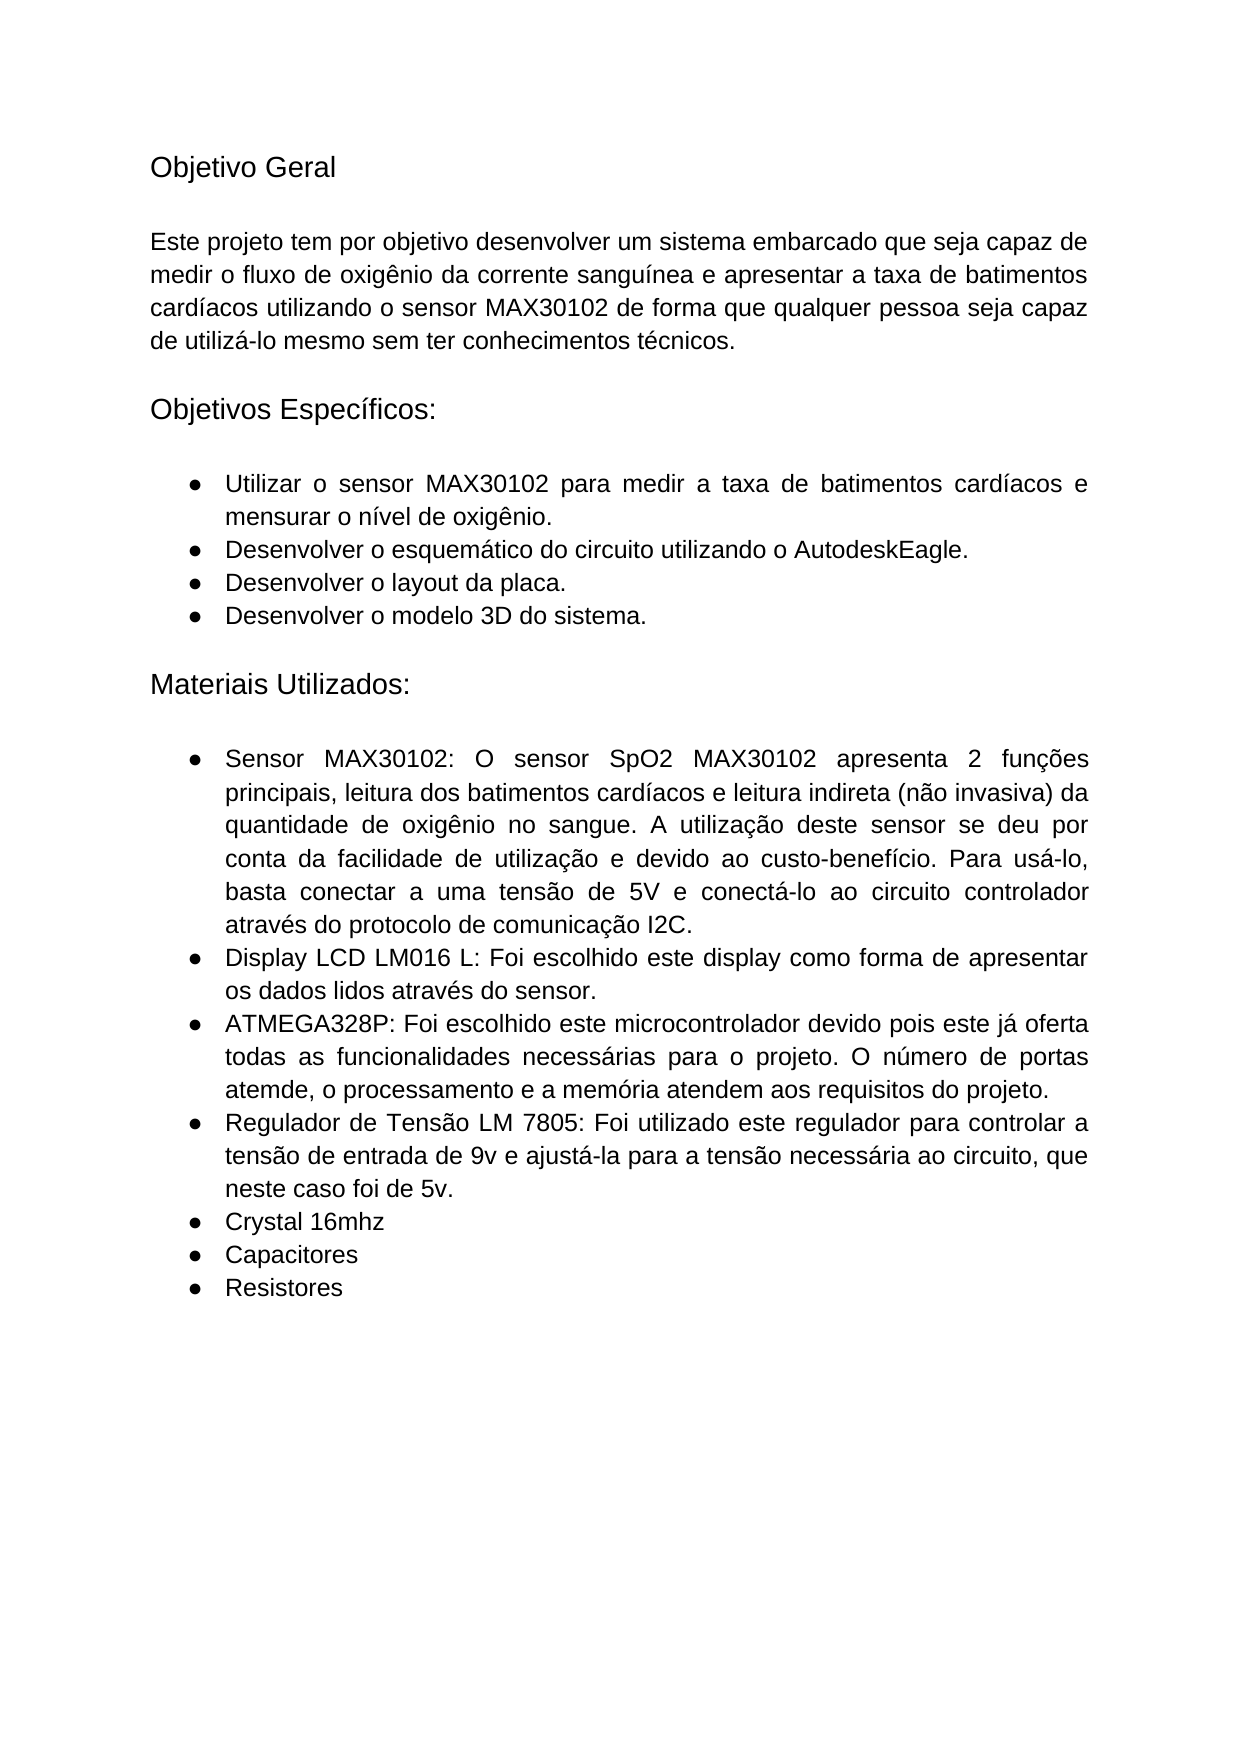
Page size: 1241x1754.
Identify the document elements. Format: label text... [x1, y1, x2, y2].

list ATMEGA328P: Foi escolhido este microcontrolador devido pois este já oferta todas as funcionalidades necessárias para o projeto. O número de portas atemde, o processamento e a memória atendem aos requisitos do projeto. [187, 1009, 1090, 1103]
list Resistores [187, 1273, 1090, 1302]
list Desenvolver o layout da placa. [187, 568, 1090, 597]
text Este projeto tem por objetivo desenvolver um sistema embarcado que seja capaz de medir o fluxo de oxigênio da corrente sanguínea e apresentar a taxa de batimentos cardíacos utilizando o sensor MAX30102 de forma que qualquer pessoa seja capaz de utilizá-lo mesmo sem ter conhecimentos técnicos. [150, 227, 1090, 355]
text Materiais Utilizados: [150, 667, 1090, 701]
list Desenvolver o modelo 3D do sistema. [187, 601, 1090, 630]
list Display LCD LM016 L: Foi escolhido este display como forma de apresentar os dados lidos através do sensor. [187, 943, 1090, 1004]
list Capacitores [187, 1240, 1090, 1268]
list Regulador de Tensão LM 7805: Foi utilizado este regulador para controlar a tensão de entrada de 9v e ajustá-la para a tensão necessária ao circuito, que neste caso foi de 5v. [187, 1108, 1090, 1202]
list Sensor MAX30102: O sensor SpO2 MAX30102 apresenta 2 funções principais, leitura dos batimentos cardíacos e leitura indireta (não invasiva) da quantidade de oxigênio no sangue. A utilização deste sensor se deu por conta da facilidade de utilização e devido ao custo-benefício. Para usá-lo, basta conectar a uma tensão de 5V e conectá-lo ao circuito controlador através do protocolo de comunicação I2C. [187, 744, 1090, 938]
list Desenvolver o esquemático do circuito utilizando o AutodeskEagle. [187, 535, 1090, 564]
list Utilizar o sensor MAX30102 para medir a taxa de batimentos cardíacos e mensurar o nível de oxigênio. [187, 469, 1090, 531]
text Objetivo Geral [150, 150, 1090, 183]
list Crystal 16mhz [187, 1207, 1090, 1236]
text Objetivos Específicos: [150, 392, 1090, 426]
